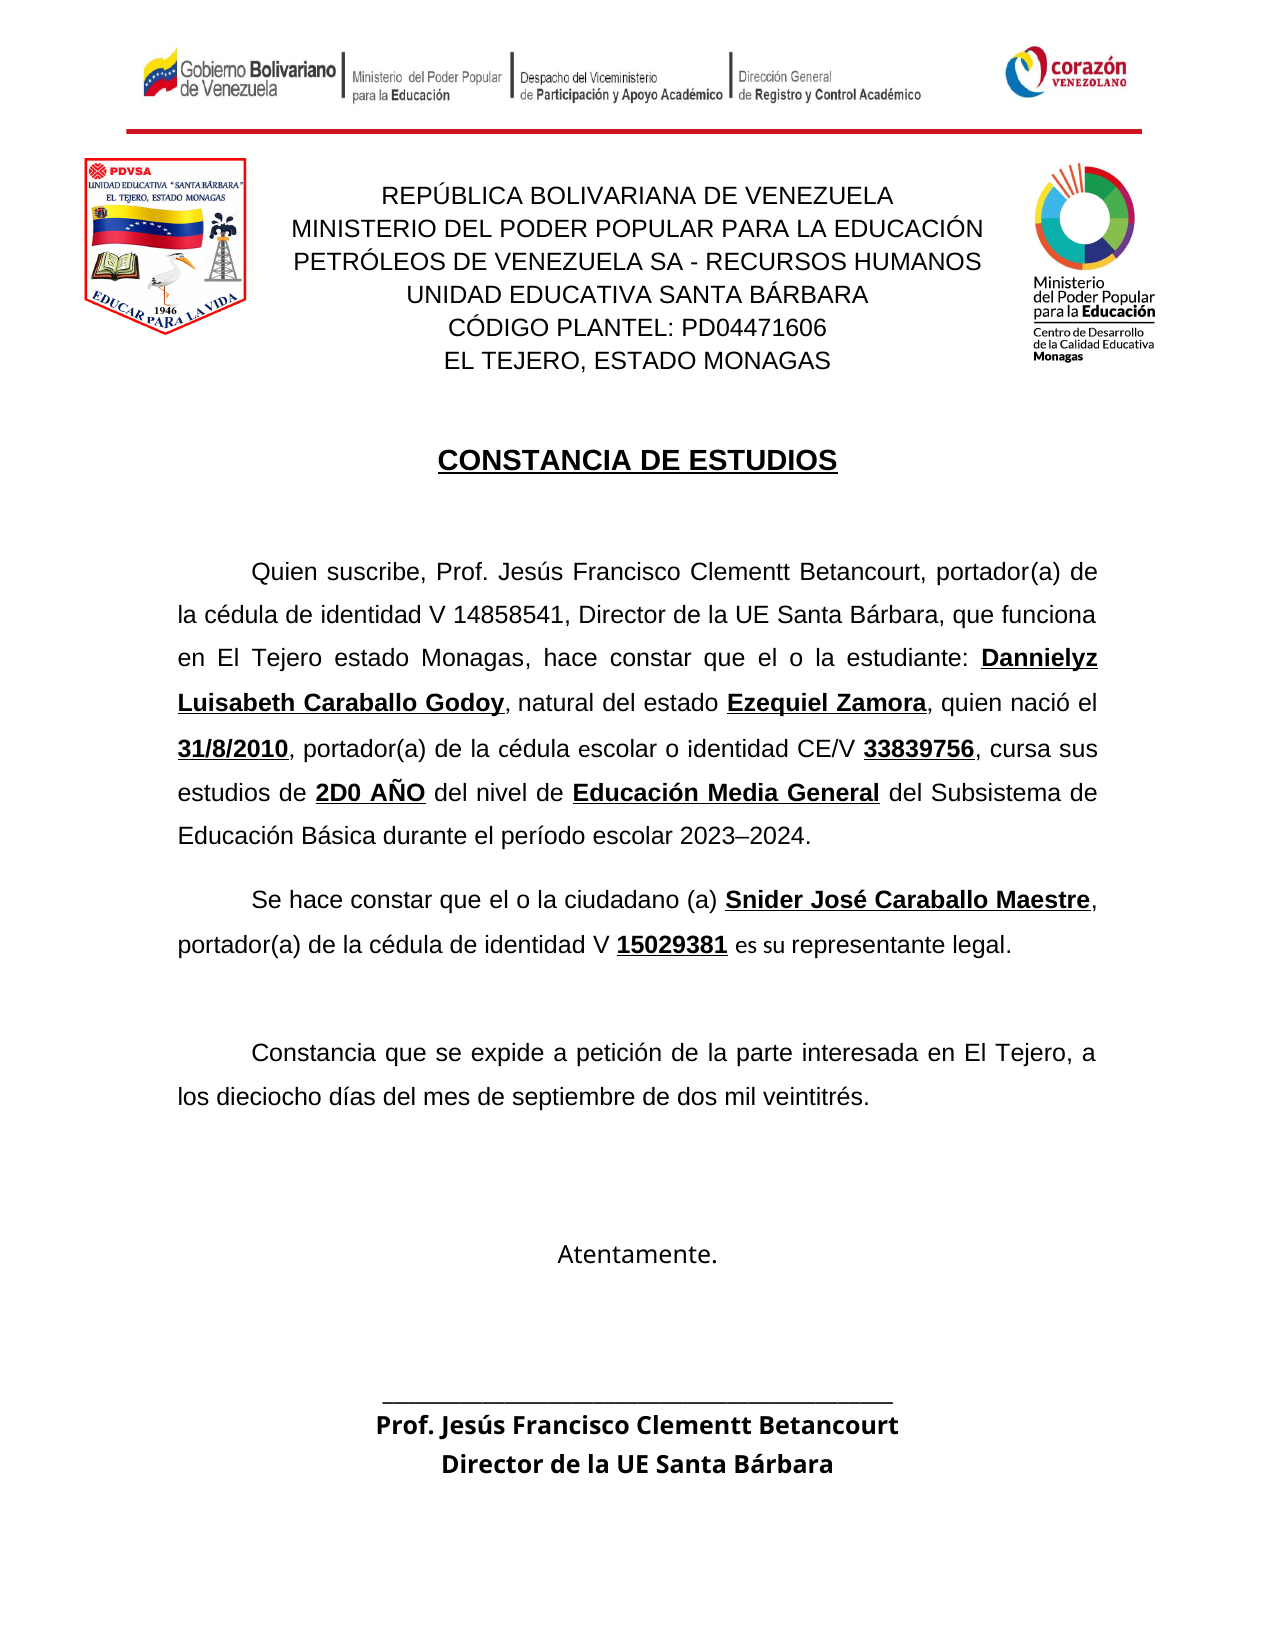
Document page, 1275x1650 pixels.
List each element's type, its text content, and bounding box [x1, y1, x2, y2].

text UNIDAD EDUCATIVA SANTA BÁRBARA [252, 280, 978, 308]
subtitle MINISTERIO DEL PODER POPULAR PARA LA EDUCACIÓN [252, 214, 978, 242]
text Director de la UE Santa Bárbara [177, 1447, 1098, 1481]
text EL TEJERO, ESTADO MONAGAS [177, 346, 978, 374]
text ______________________________________________ [177, 1373, 1098, 1407]
text Quien suscribe, Prof. Jesús Francisco Clementt Betancourt, portador(a) de la cédula de identidad V 14858541, Director de la UE Santa Bárbara, que funciona en El Tejero estado Monagas, hace constar que el o la estudiante: Dannielyz Luisabeth Caraballo Godoy, natural del estado Ezequiel Zamora, quien nació el 31/8/2010, portador(a) de la cédula escolar o identidad CE/V 33839756, cursa sus estudios de 2D0 AÑO del nivel de Educación Media General del Subsistema de Educación Básica durante el período escolar 2023–2024. [177, 557, 1098, 849]
text Atentamente. [177, 1237, 1098, 1271]
subtitle PETRÓLEOS DE VENEZUELA SA - RECURSOS HUMANOS [252, 247, 978, 275]
subtitle CONSTANCIA DE ESTUDIOS [177, 443, 1098, 476]
subtitle REPÚBLICA BOLIVARIANA DE VENEZUELA [252, 181, 978, 209]
text Prof. Jesús Francisco Clementt Betancourt [177, 1407, 1098, 1441]
text CÓDIGO PLANTEL: PD04471606 [177, 313, 978, 341]
text Se hace constar que el o la ciudadano (a) Snider José Caraballo Maestre, portador(a) de la cédula de identidad V 15029381 es su representante legal. [177, 885, 1098, 959]
picture [126, 11, 1142, 134]
picture [79, 158, 252, 335]
text Constancia que se expide a petición de la parte interesada en El Tejero, a los dieciocho días del mes de septiembre de dos mil veintitrés. [177, 1038, 1098, 1110]
picture [978, 153, 1200, 377]
